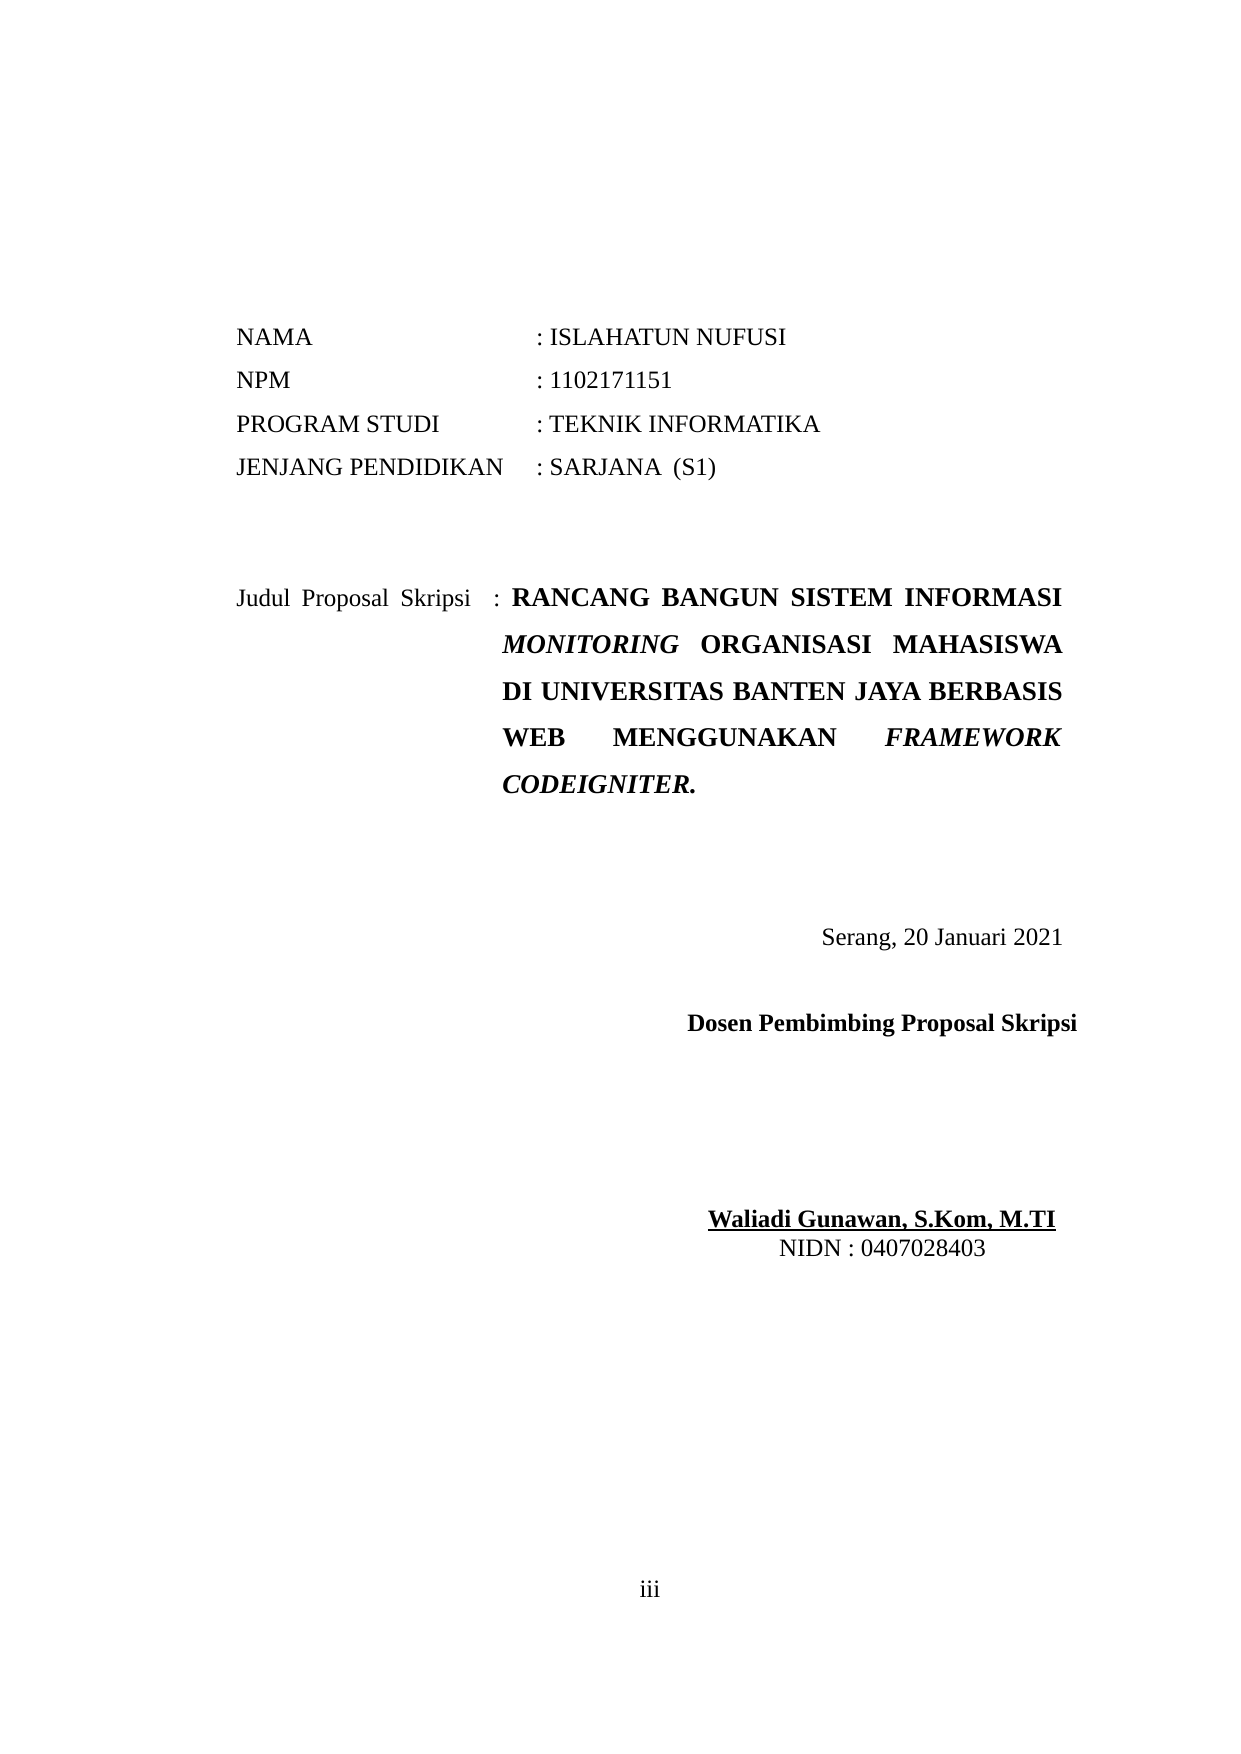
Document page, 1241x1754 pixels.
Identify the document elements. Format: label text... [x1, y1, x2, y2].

text Judul Proposal Skripsi : RANCANG BANGUN SISTEM INFORMASI MONITORING ORGANISASI MAHASISWA DI UNIVERSITAS BANTEN JAYA BERBASIS WEB MENGGUNAKAN FRAMEWORK CODEIGNITER. [236, 581, 1063, 799]
table_header [236, 1008, 632, 1037]
table_cell [632, 1205, 661, 1233]
table_cell [236, 1205, 632, 1233]
table_cell Waliadi Gunawan, S.Kom, M.TI [661, 1205, 1103, 1233]
table_cell [236, 1233, 632, 1262]
text JENJANG PENDIDIKAN : SARJANA (S1) [236, 452, 1063, 481]
text NPM : 1102171151 [236, 366, 1063, 394]
table_header Dosen Pembimbing Proposal Skripsi [661, 1008, 1103, 1037]
table_cell [661, 1037, 1103, 1204]
text NAMA : ISLAHATUN NUFUSI [236, 322, 1063, 351]
table_cell NIDN : 0407028403 [661, 1233, 1103, 1262]
table_cell [632, 1037, 661, 1204]
text PROGRAM STUDI : TEKNIK INFORMATIKA [236, 409, 1063, 437]
table_cell [236, 1037, 632, 1204]
text Serang, 20 Januari 2021 [236, 922, 1063, 950]
table_cell [632, 1233, 661, 1262]
table_header [632, 1008, 661, 1037]
